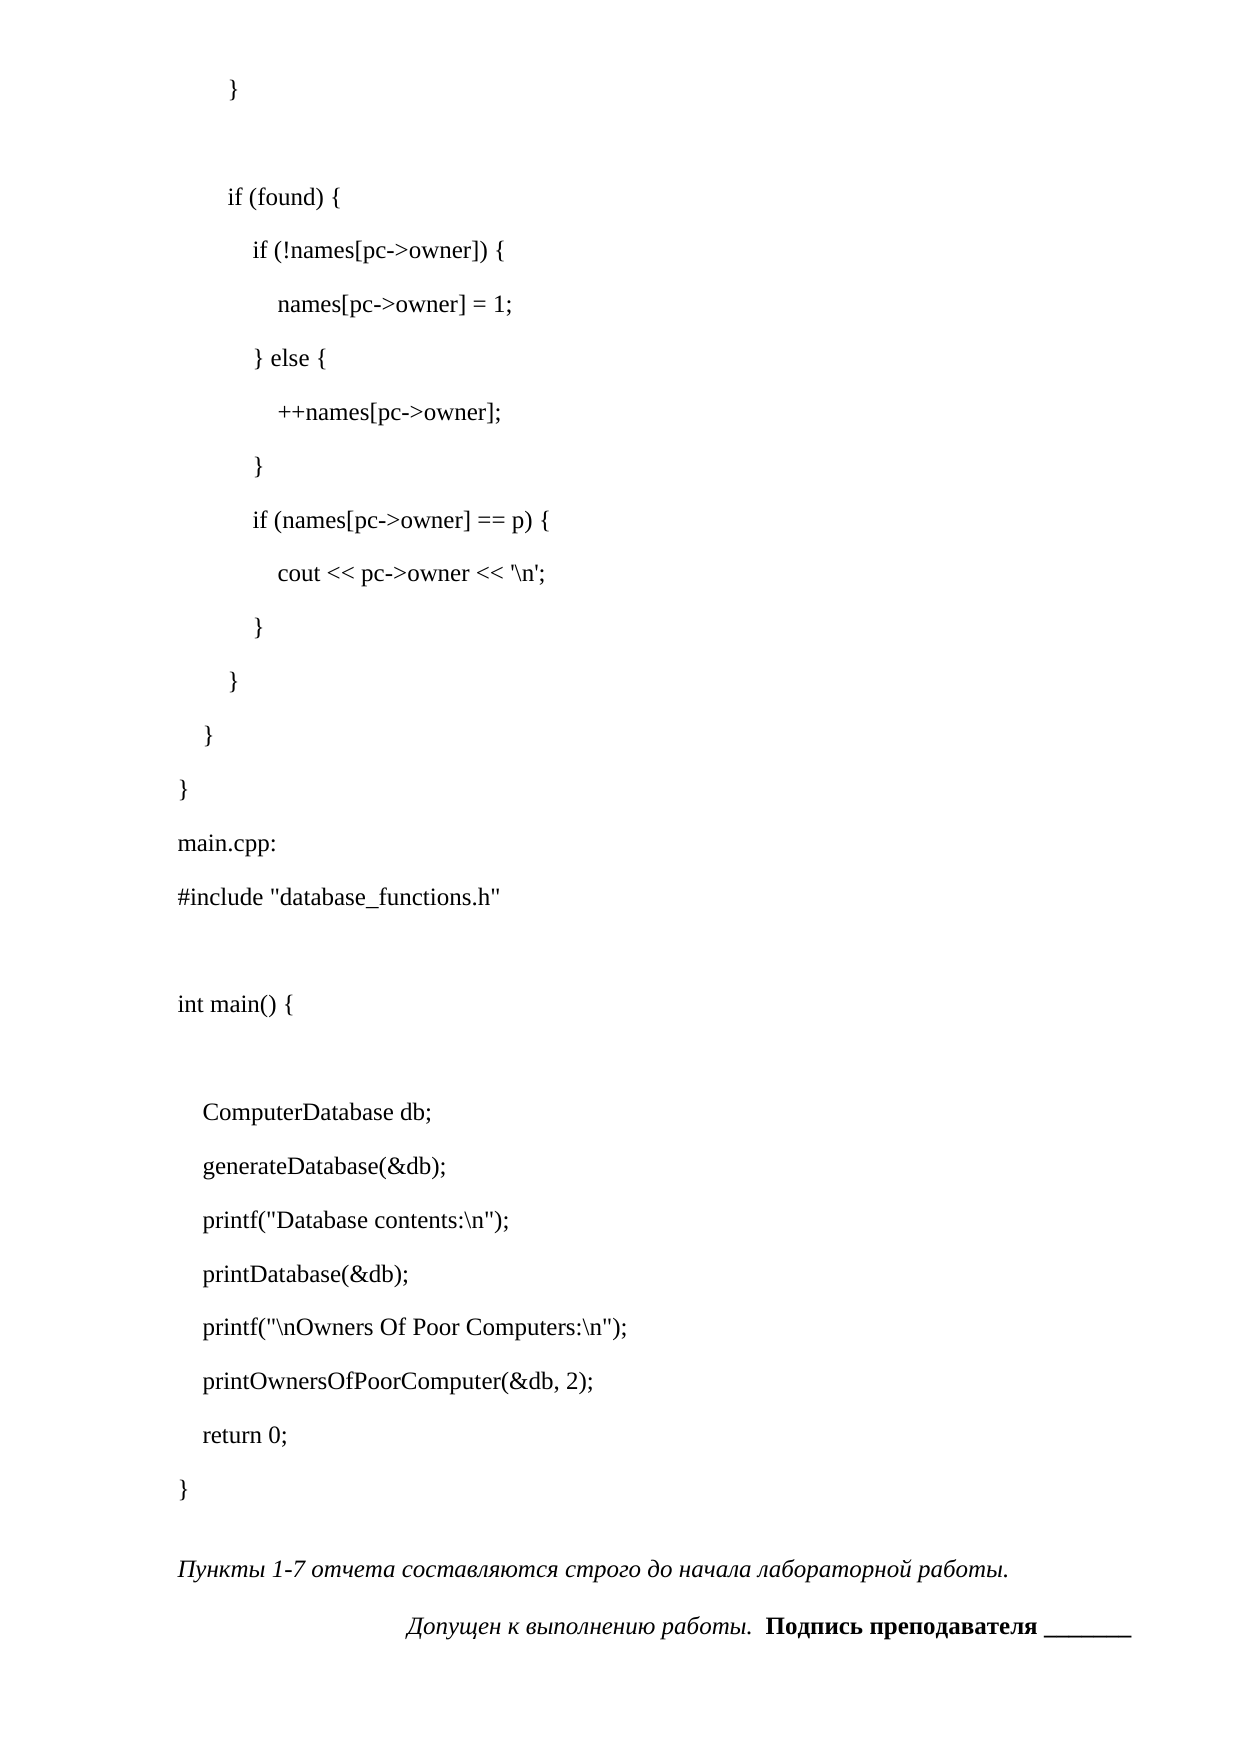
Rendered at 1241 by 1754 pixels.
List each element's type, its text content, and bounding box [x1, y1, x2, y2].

text } [177, 774, 1152, 803]
text return 0; [177, 1420, 1152, 1449]
text } [177, 451, 1152, 479]
text #include "database_functions.h" [177, 882, 1152, 910]
text printOwnersOfPoorComputer(&db, 2); [177, 1366, 1152, 1395]
text printf("Database contents:\n"); [177, 1205, 1152, 1233]
text ++names[pc->owner]; [177, 397, 1152, 426]
text Допущен к выполнению работы. Подпись преподавателя _______ [177, 1611, 1131, 1640]
text Пункты 1-7 отчета составляются строго до начала лабораторной работы. [177, 1554, 1131, 1582]
text printf("\nOwners Of Poor Computers:\n"); [177, 1312, 1152, 1341]
text int main() { [177, 989, 1152, 1018]
text if (!names[pc->owner]) { [177, 235, 1152, 264]
text } [177, 74, 1152, 103]
text printDatabase(&db); [177, 1259, 1152, 1287]
text } else { [177, 343, 1152, 372]
text } [177, 720, 1152, 749]
text generateDatabase(&db); [177, 1151, 1152, 1180]
text main.cpp: [177, 828, 1152, 857]
text } [177, 666, 1152, 695]
text } [177, 1474, 1152, 1503]
text ComputerDatabase db; [177, 1097, 1152, 1126]
text if (found) { [177, 182, 1152, 210]
text if (names[pc->owner] == p) { [177, 505, 1152, 533]
text } [177, 612, 1152, 641]
text names[pc->owner] = 1; [177, 289, 1152, 318]
text cout << pc->owner << '\n'; [177, 558, 1152, 587]
